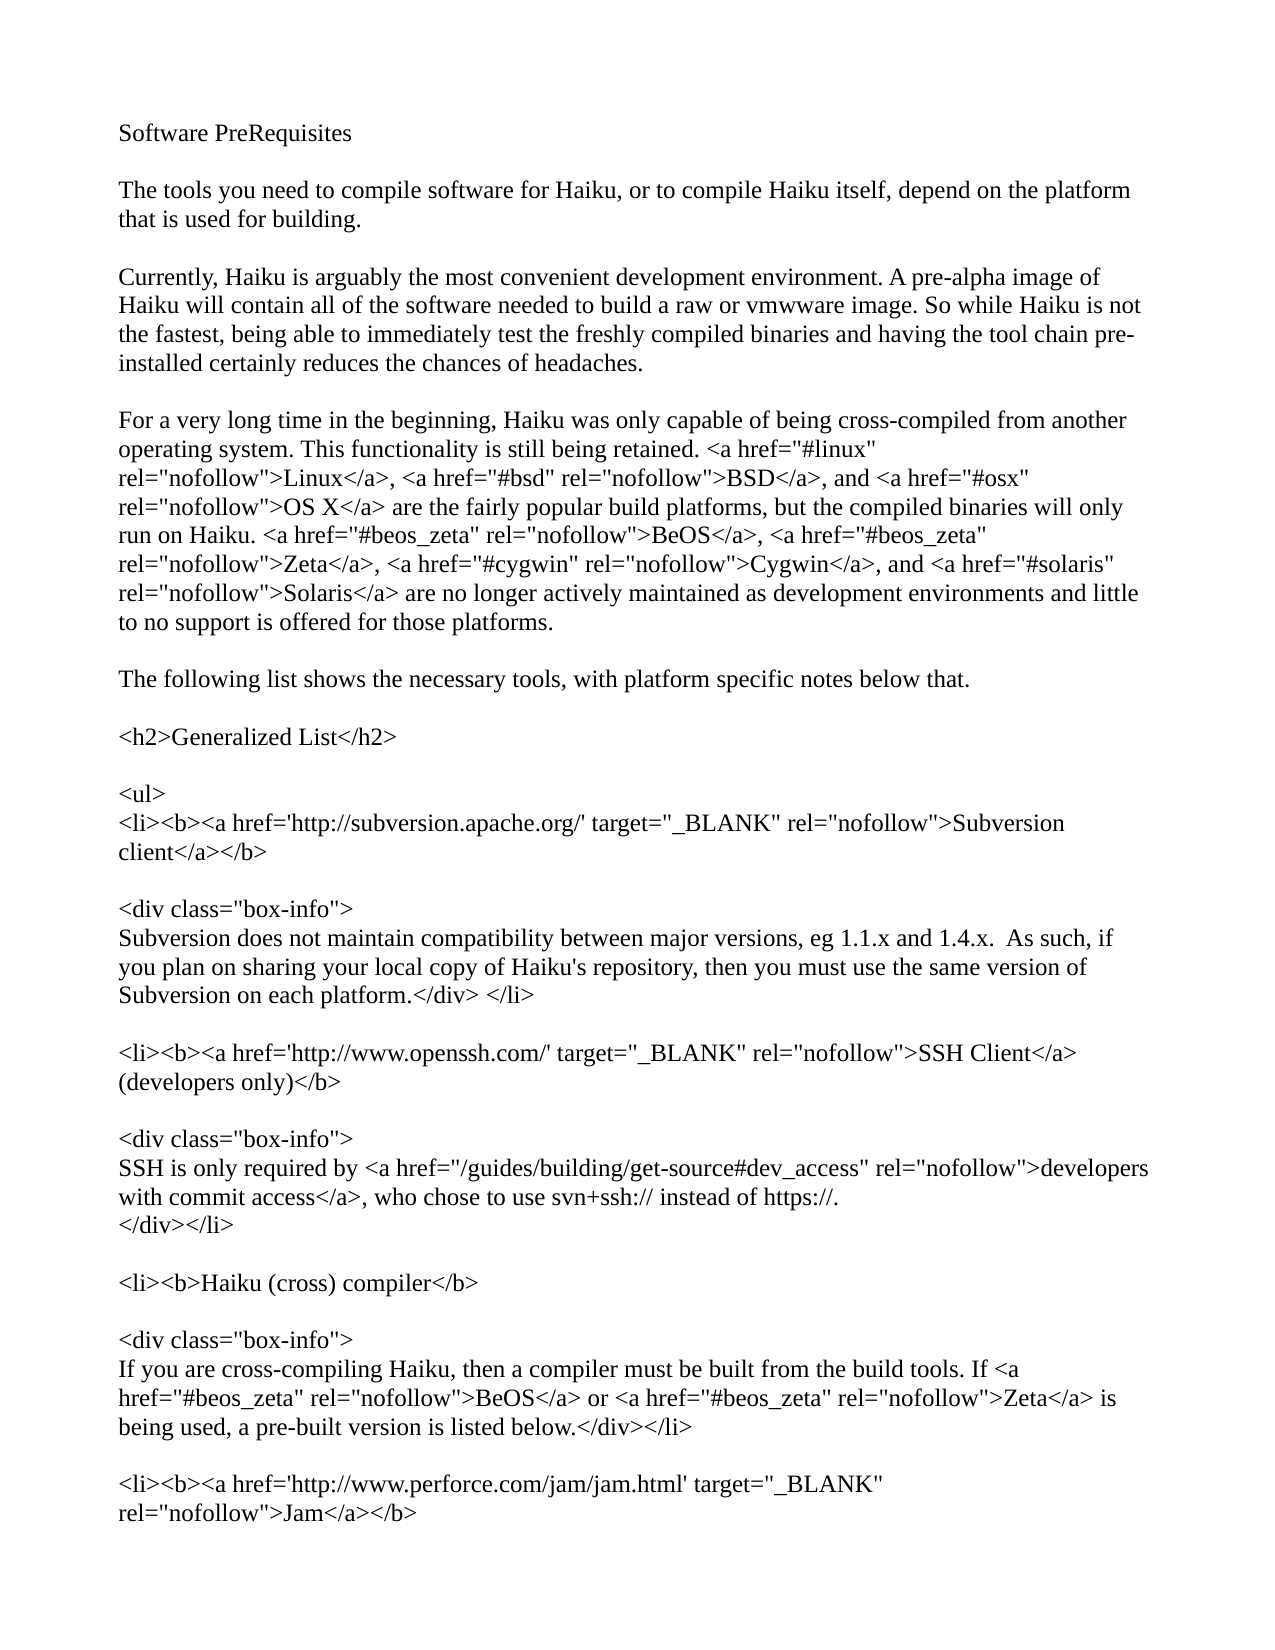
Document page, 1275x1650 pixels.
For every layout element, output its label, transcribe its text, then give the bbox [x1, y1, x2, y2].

text SSH is only required by <a href="/guides/building/get-source#dev_access" rel="nofollow">developers with commit access</a>, who chose to use svn+ssh:// instead of https://. [118, 1153, 1157, 1211]
text The following list shows the necessary tools, with platform specific notes below that. [118, 664, 1157, 693]
text Subversion does not maintain compatibility between major versions, eg 1.1.x and 1.4.x. As such, if you plan on sharing your local copy of Haiku's repository, then you must use the same version of Subversion on each platform.</div> </li> [118, 923, 1157, 1009]
text <div class="box-info"> [118, 1326, 1157, 1354]
text <li><b><a href='http://www.openssh.com/' target="_BLANK" rel="nofollow">SSH Client</a> (developers only)</b> [118, 1038, 1157, 1096]
text The tools you need to compile software for Haiku, or to compile Haiku itself, depend on the platform that is used for building. [118, 176, 1157, 233]
text <div class="box-info"> [118, 1124, 1157, 1153]
text <h2>Generalized List</h2> [118, 722, 1157, 751]
text If you are cross-compiling Haiku, then a compiler must be built from the build tools. If <a href="#beos_zeta" rel="nofollow">BeOS</a> or <a href="#beos_zeta" rel="nofollow">Zeta</a> is being used, a pre-built version is listed below.</div></li> [118, 1354, 1157, 1441]
text Currently, Haiku is arguably the most convenient development environment. A pre-alpha image of Haiku will contain all of the software needed to build a raw or vmwware image. So while Haiku is not the fastest, being able to immediately test the freshly compiled binaries and having the tool chain pre-installed certainly reduces the chances of headaches. [118, 262, 1157, 377]
text Software PreRequisites [118, 118, 1157, 147]
text For a very long time in the beginning, Haiku was only capable of being cross-compiled from another operating system. This functionality is still being retained. <a href="#linux" rel="nofollow">Linux</a>, <a href="#bsd" rel="nofollow">BSD</a>, and <a href="#osx" rel="nofollow">OS X</a> are the fairly popular build platforms, but the compiled binaries will only run on Haiku. <a href="#beos_zeta" rel="nofollow">BeOS</a>, <a href="#beos_zeta" rel="nofollow">Zeta</a>, <a href="#cygwin" rel="nofollow">Cygwin</a>, and <a href="#solaris" rel="nofollow">Solaris</a> are no longer actively maintained as development environments and little to no support is offered for those platforms. [118, 406, 1157, 636]
text </div></li> [118, 1211, 1157, 1239]
text <div class="box-info"> [118, 894, 1157, 923]
text <ul> [118, 779, 1157, 808]
text <li><b><a href='http://subversion.apache.org/' target="_BLANK" rel="nofollow">Subversion client</a></b> [118, 808, 1157, 866]
text <li><b><a href='http://www.perforce.com/jam/jam.html' target="_BLANK" rel="nofollow">Jam</a></b> [118, 1469, 1157, 1527]
text <li><b>Haiku (cross) compiler</b> [118, 1268, 1157, 1297]
